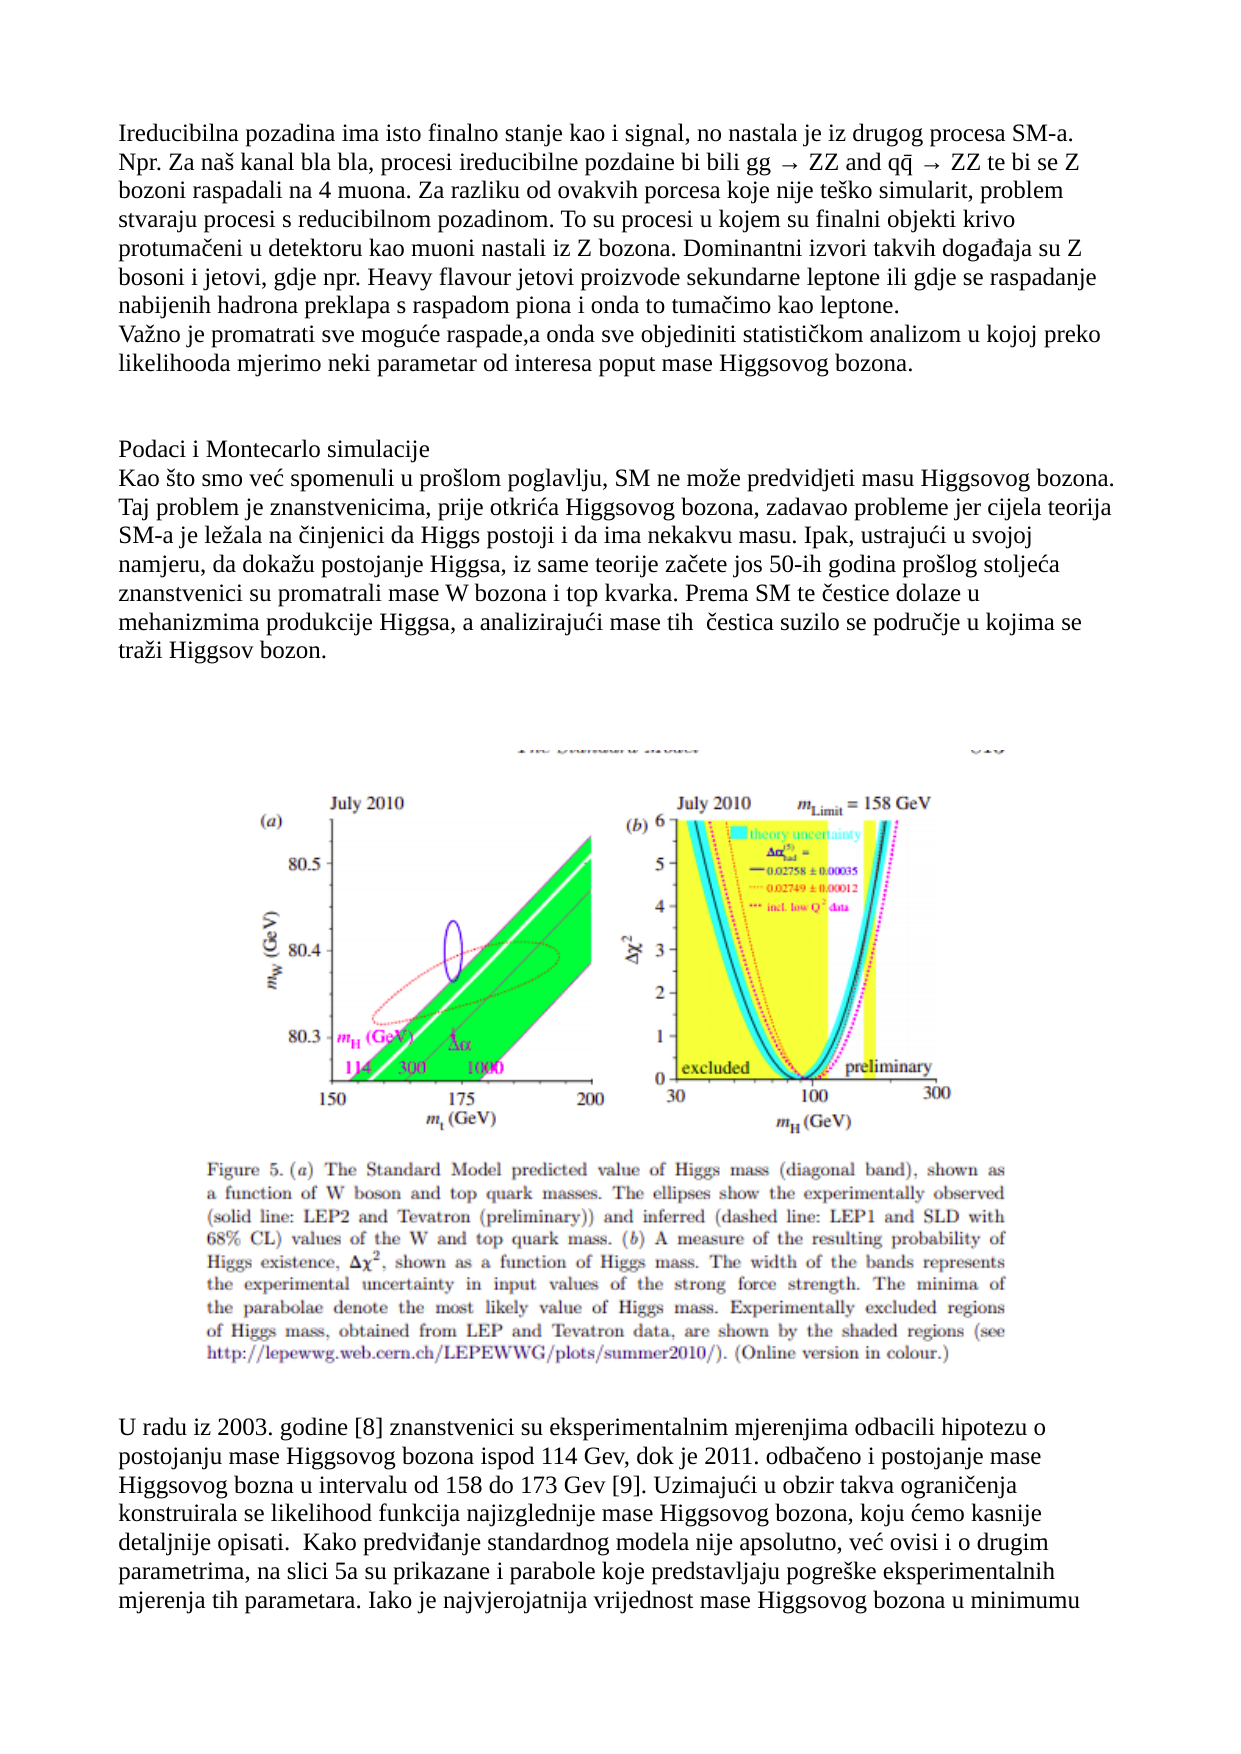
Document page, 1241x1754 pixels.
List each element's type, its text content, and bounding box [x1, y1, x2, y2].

text Važno je promatrati sve moguće raspade,a onda sve objediniti statističkom analizom u kojoj preko likelihooda mjerimo neki parametar od interesa poput mase Higgsovog bozona. [118, 319, 1122, 377]
text Podaci i Montecarlo simulacije [118, 434, 1122, 463]
text Ireducibilna pozadina ima isto finalno stanje kao i signal, no nastala je iz drugog procesa SM-a. Npr. Za naš kanal bla bla, procesi ireducibilne pozdaine bi bili gg → ZZ and qq̄ → ZZ te bi se Z bozoni raspadali na 4 muona. Za razliku od ovakvih porcesa koje nije teško simularit, problem stvaraju procesi s reducibilnom pozadinom. To su procesi u kojem su finalni objekti krivo protumačeni u detektoru kao muoni nastali iz Z bozona. Dominantni izvori takvih događaja su Z bosoni i jetovi, gdje npr. Heavy flavour jetovi proizvode sekundarne leptone ili gdje se raspadanje nabijenih hadrona preklapa s raspadom piona i onda to tumačimo kao leptone. [118, 118, 1122, 319]
text Kao što smo već spomenuli u prošlom poglavlju, SM ne može predvidjeti masu Higgsovog bozona. Taj problem je znanstvenicima, prije otkrića Higgsovog bozona, zadavao probleme jer cijela teorija SM-a je ležala na činjenici da Higgs postoji i da ima nekakvu masu. Ipak, ustrajući u svojoj namjeru, da dokažu postojanje Higgsa, iz same teorije začete jos 50-ih godina prošlog stoljeća znanstvenici su promatrali mase W bozona i top kvarka. Prema SM te čestice dolaze u mehanizmima produkcije Higgsa, a analizirajući mase tih čestica suzilo se područje u kojima se traži Higgsov bozon. [118, 463, 1122, 664]
picture [183, 750, 1064, 1384]
text U radu iz 2003. godine [8] znanstvenici su eksperimentalnim mjerenjima odbacili hipotezu o postojanju mase Higgsovog bozona ispod 114 Gev, dok je 2011. odbačeno i postojanje mase Higgsovog bozna u intervalu od 158 do 173 Gev [9]. Uzimajući u obzir takva ograničenja konstruirala se likelihood funkcija najizglednije mase Higgsovog bozona, koju ćemo kasnije detaljnije opisati. Kako predviđanje standardnog modela nije apsolutno, već ovisi i o drugim parametrima, na slici 5a su prikazane i parabole koje predstavljaju pogreške eksperimentalnih mjerenja tih parametara. Iako je najvjerojatnija vrijednost mase Higgsovog bozona u minimumu [118, 1412, 1122, 1613]
